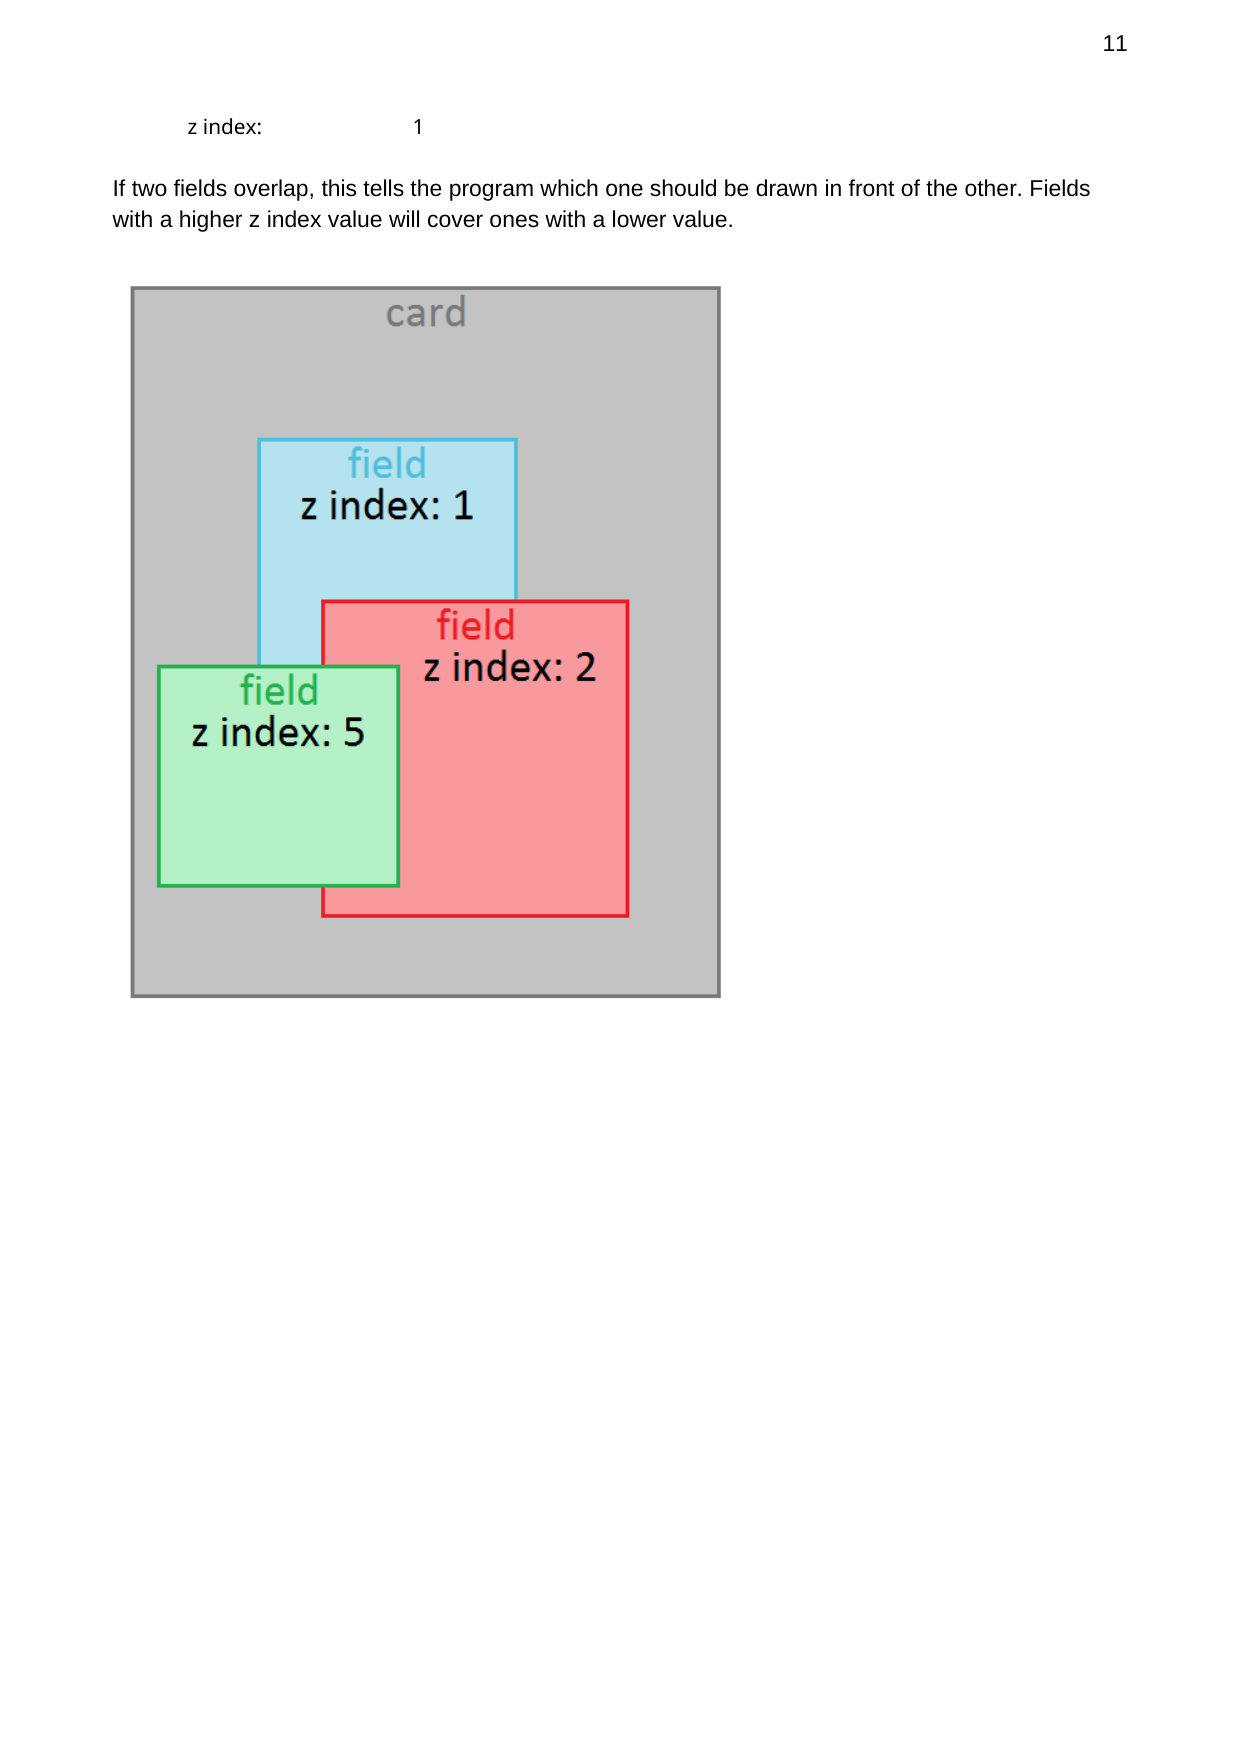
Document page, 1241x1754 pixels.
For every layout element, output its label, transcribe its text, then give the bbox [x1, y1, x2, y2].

picture [112, 266, 740, 1032]
text If two fields overlap, this tells the program which one should be drawn in front of the other. Fields with a higher z index value will cover ones with a lower value. [112, 175, 1128, 232]
text z index: 1 [112, 112, 1128, 141]
